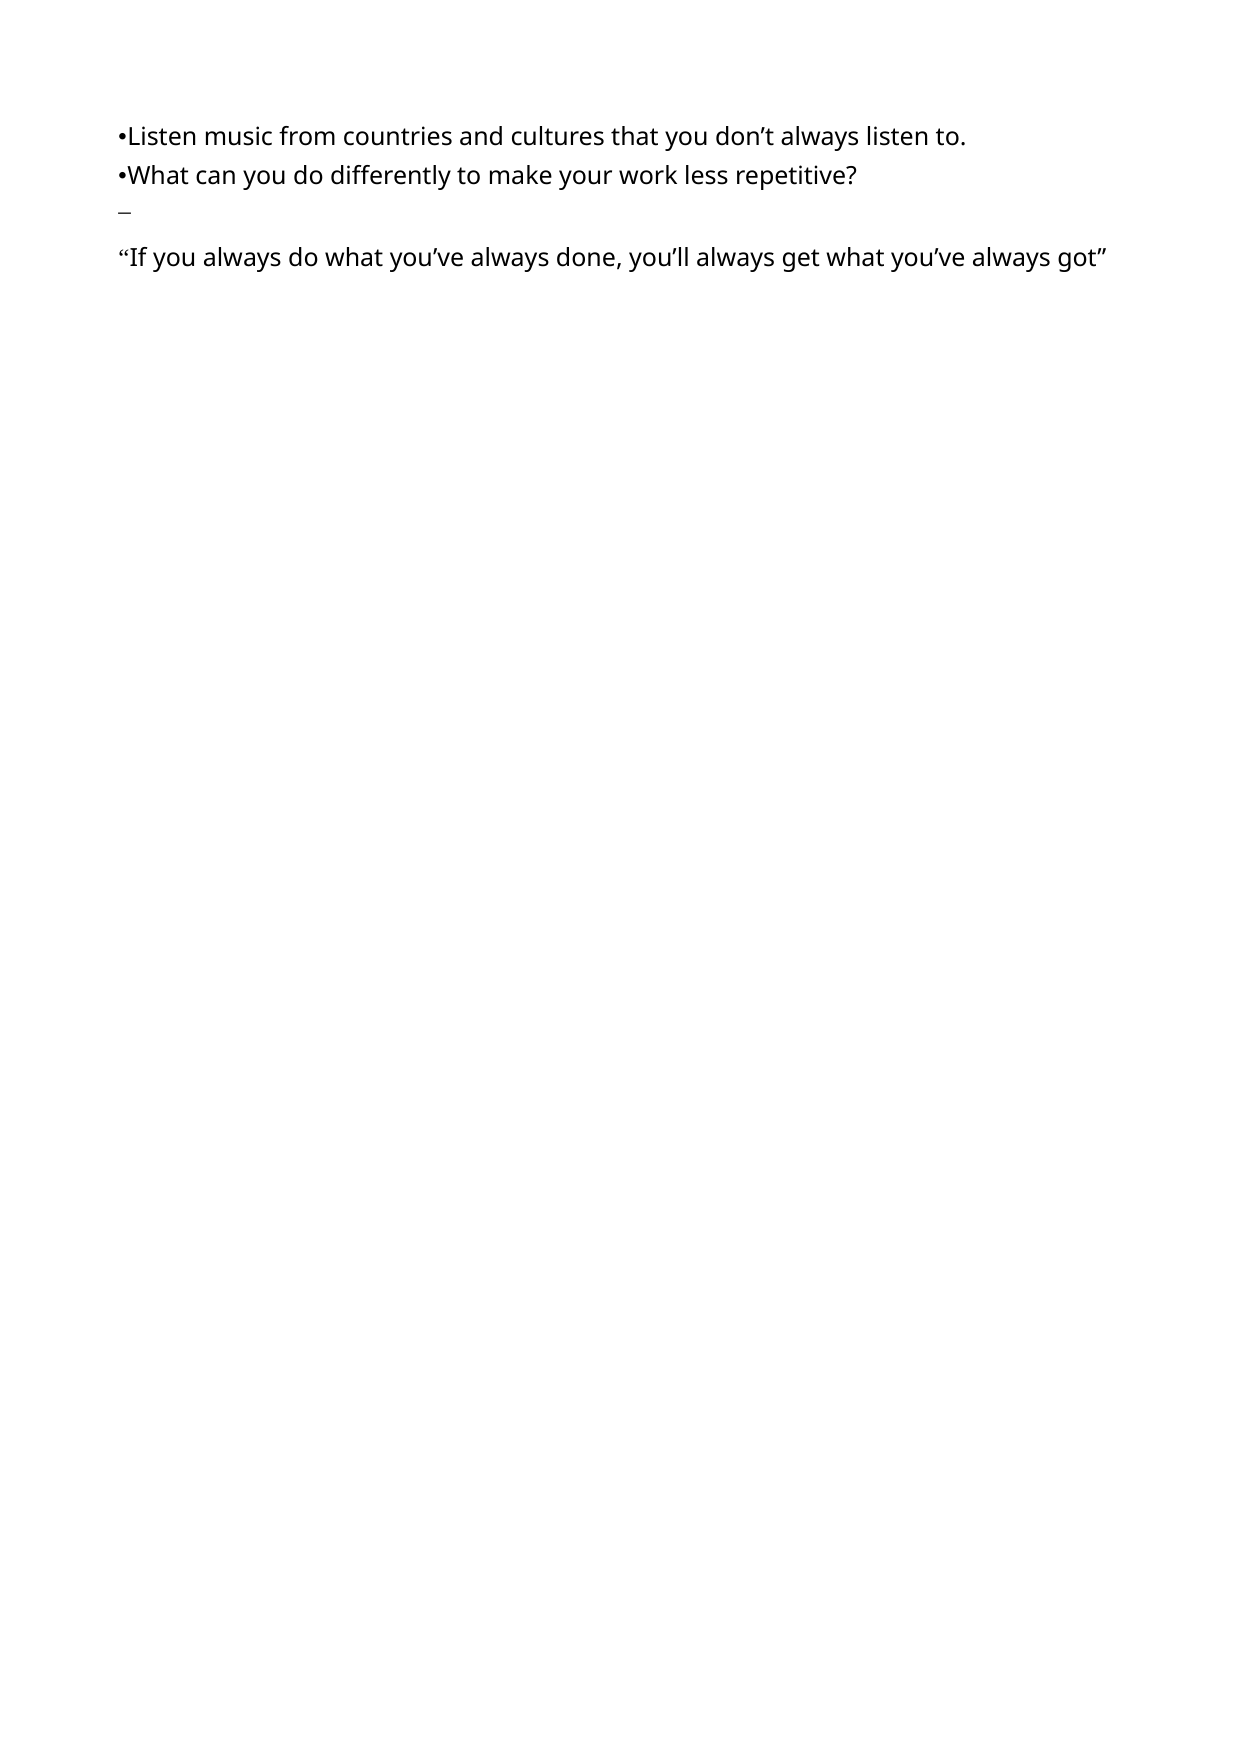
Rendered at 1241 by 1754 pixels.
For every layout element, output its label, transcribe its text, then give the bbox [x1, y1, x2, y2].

text – [118, 196, 1122, 225]
list What can you do differently to make your work less repetitive? [118, 157, 1122, 191]
text “If you always do what you’ve always done, you’ll always get what you’ve always got” [118, 239, 1122, 274]
list Listen music from countries and cultures that you don’t always listen to. [118, 118, 1122, 152]
